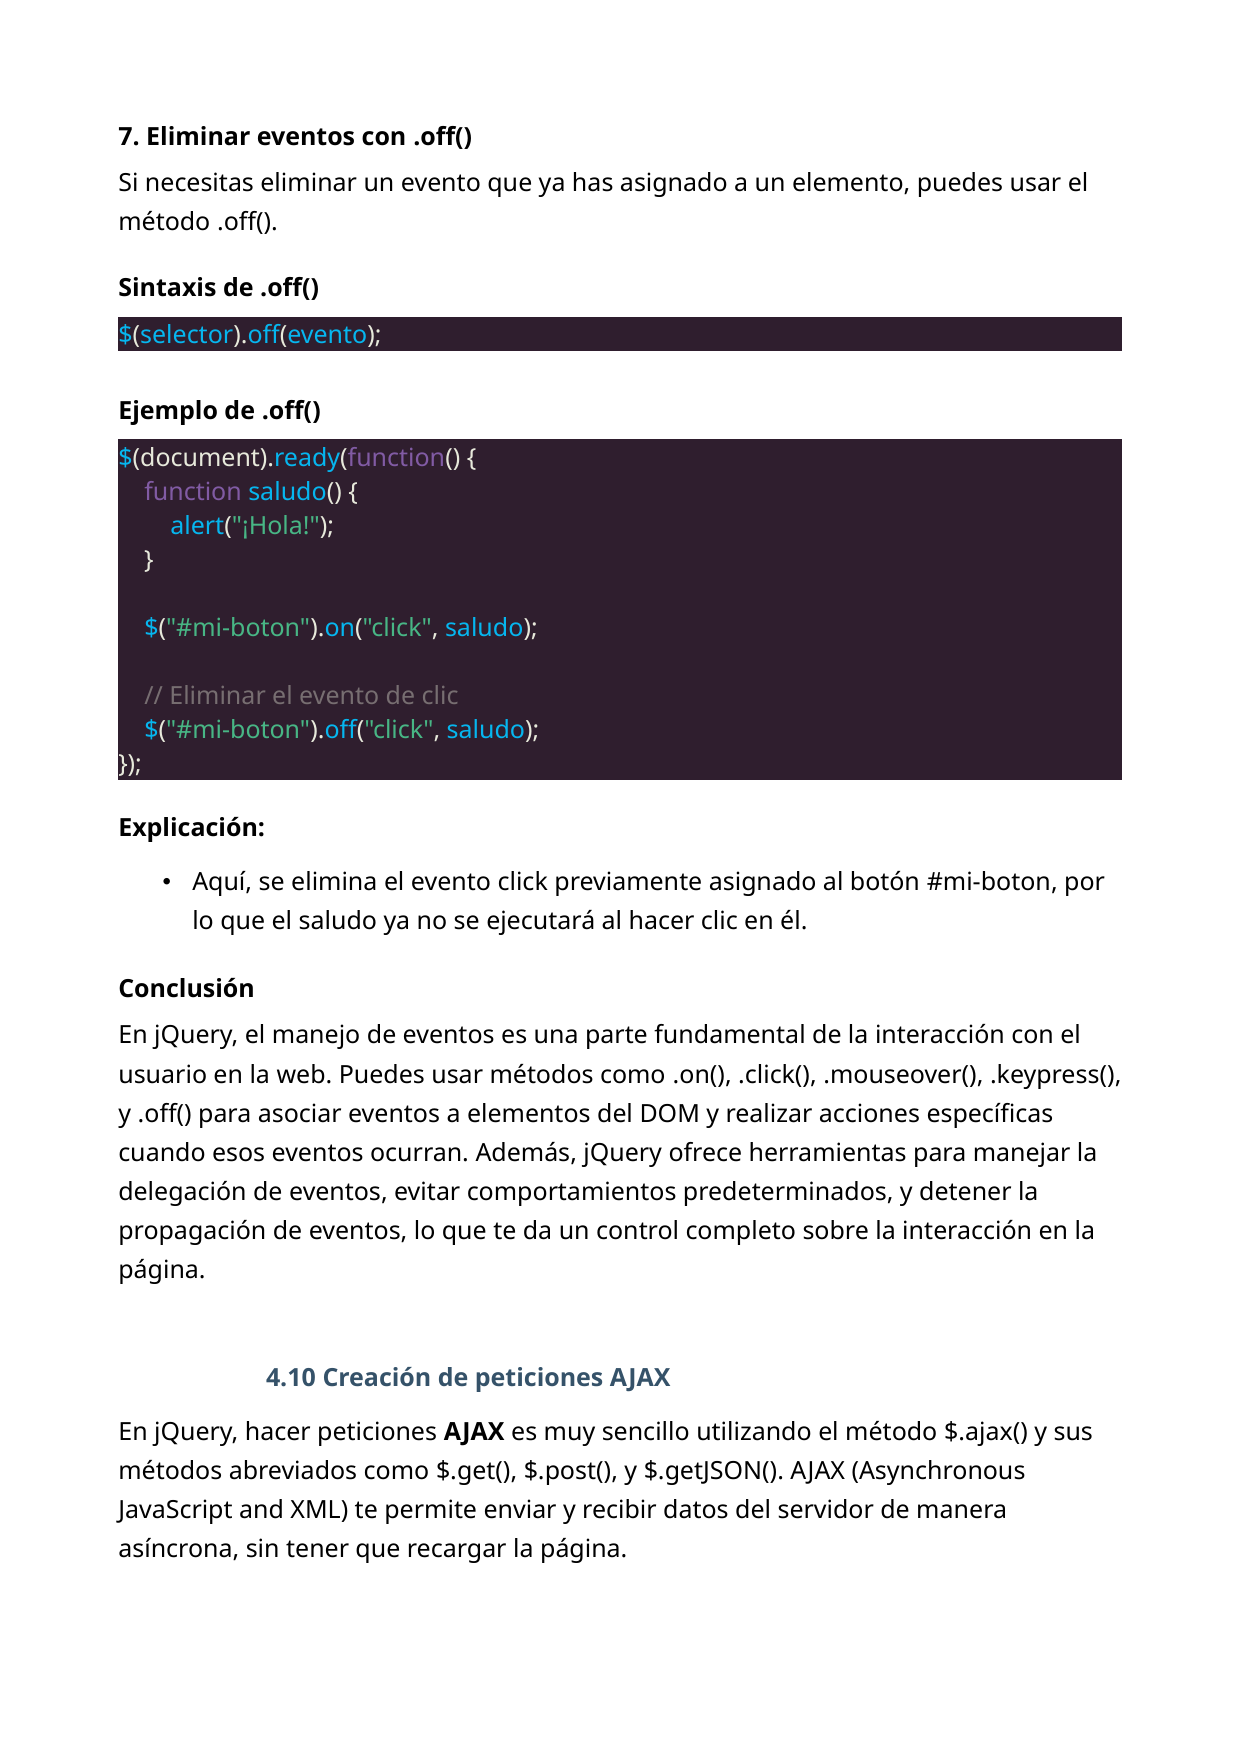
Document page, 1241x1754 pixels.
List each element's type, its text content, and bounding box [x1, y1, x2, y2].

subtitle Ejemplo de .off() [118, 393, 1122, 427]
text En jQuery, el manejo de eventos es una parte fundamental de la interacción con el usuario en la web. Puedes usar métodos como .on(), .click(), .mouseover(), .keypress(), y .off() para asociar eventos a elementos del DOM y realizar acciones específicas cuando esos eventos ocurran. Además, jQuery ofrece herramientas para manejar la delegación de eventos, evitar comportamientos predeterminados, y detener la propagación de eventos, lo que te da un control completo sobre la interacción en la página. [118, 1017, 1122, 1286]
text Explicación: [118, 809, 1122, 843]
subtitle 7. Eliminar eventos con .off() [118, 118, 1122, 152]
list Creación de peticiones AJAX [118, 1360, 1122, 1394]
text }); [118, 746, 1122, 780]
text $("#mi-boton").on("click", saludo); [118, 609, 1122, 644]
text $(document).ready(function() { [118, 439, 1122, 473]
list Aquí, se elimina el evento click previamente asignado al botón #mi-boton, por lo que el saludo ya no se ejecutará al hacer clic en él. [162, 863, 1122, 936]
text En jQuery, hacer peticiones AJAX es muy sencillo utilizando el método $.ajax() y sus métodos abreviados como $.get(), $.post(), y $.getJSON(). AJAX (Asynchronous JavaScript and XML) te permite enviar y recibir datos del servidor de manera asíncrona, sin tener que recargar la página. [118, 1413, 1122, 1565]
text // Eliminar el evento de clic [118, 678, 1122, 712]
text $("#mi-boton").off("click", saludo); [118, 712, 1122, 746]
text $(selector).off(evento); [118, 317, 1122, 351]
text } [118, 541, 1122, 576]
subtitle Sintaxis de .off() [118, 270, 1122, 304]
subtitle Conclusión [118, 971, 1122, 1005]
text Si necesitas eliminar un evento que ya has asignado a un elemento, puedes usar el método .off(). [118, 165, 1122, 238]
text function saludo() { [118, 473, 1122, 507]
text alert("¡Hola!"); [118, 507, 1122, 541]
